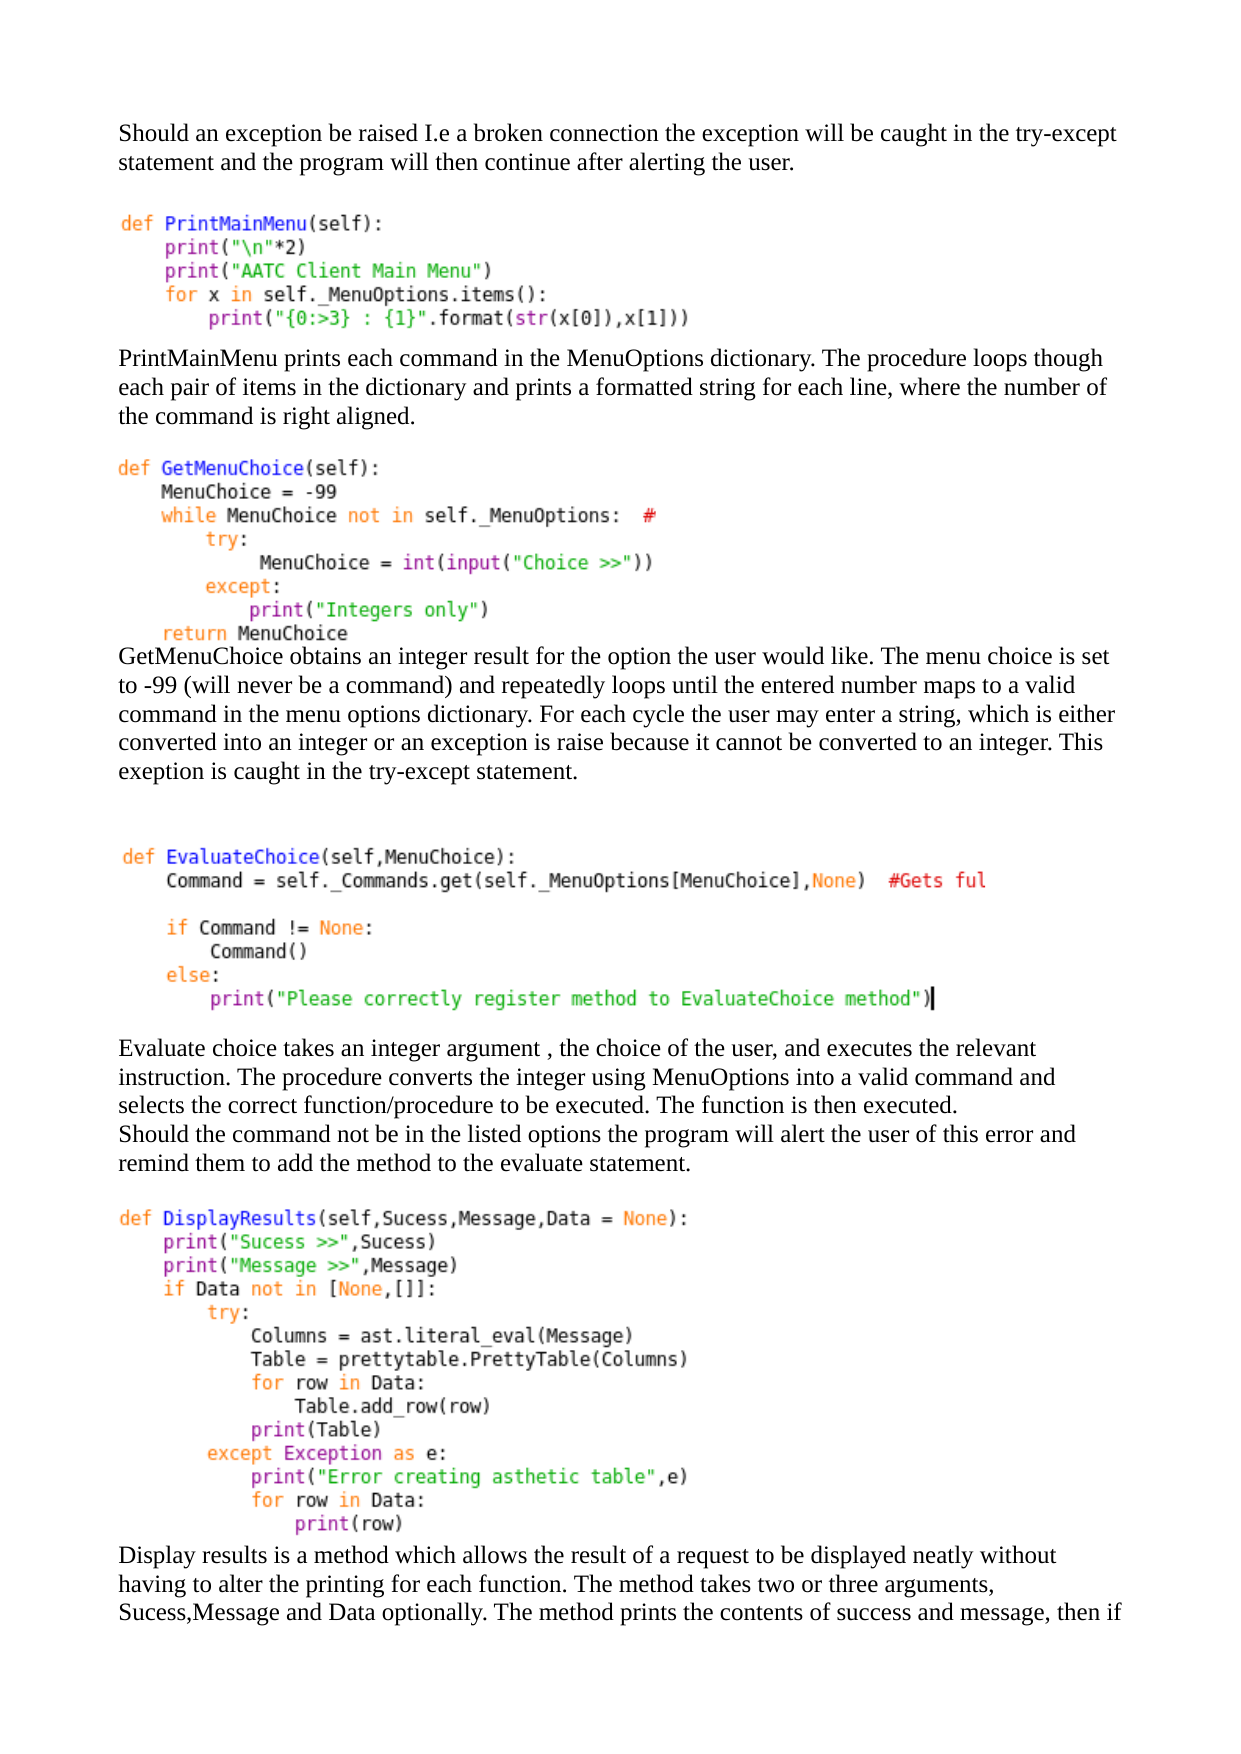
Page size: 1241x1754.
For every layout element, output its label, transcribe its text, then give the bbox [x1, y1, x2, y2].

text Display results is a method which allows the result of a request to be displayed neatly without having to alter the printing for each function. The method takes two or three arguments, Sucess,Message and Data optionally. The method prints the contents of success and message, then if [118, 1206, 1122, 1626]
text GetMenuChoice obtains an integer result for the option the user would like. The menu choice is set to -99 (will never be a command) and repeatedly loops until the entered number maps to a valid command in the menu options dictionary. For each cycle the user may enter a string, which is either converted into an integer or an exception is raise because it cannot be converted to an integer. This exeption is caught in the try-except statement. [118, 458, 1122, 785]
text Should an exception be raised I.e a broken connection the exception will be caught in the try-except statement and the program will then continue after alerting the user. [118, 118, 1122, 176]
text Evaluate choice takes an integer argument , the choice of the user, and executes the relevant instruction. The procedure converts the integer using MenuOptions into a valid command and selects the correct function/procedure to be executed. The function is then executed. [118, 842, 1122, 1119]
picture [118, 1205, 704, 1540]
picture [118, 842, 986, 1034]
text PrintMainMenu prints each command in the MenuOptions dictionary. The procedure loops though each pair of items in the dictionary and prints a formatted string for each line, where the number of the command is right aligned. [118, 204, 1122, 430]
picture [118, 458, 656, 642]
text Should the command not be in the listed options the program will alert the user of this error and remind them to add the method to the evaluate statement. [118, 1119, 1122, 1177]
picture [118, 204, 706, 344]
